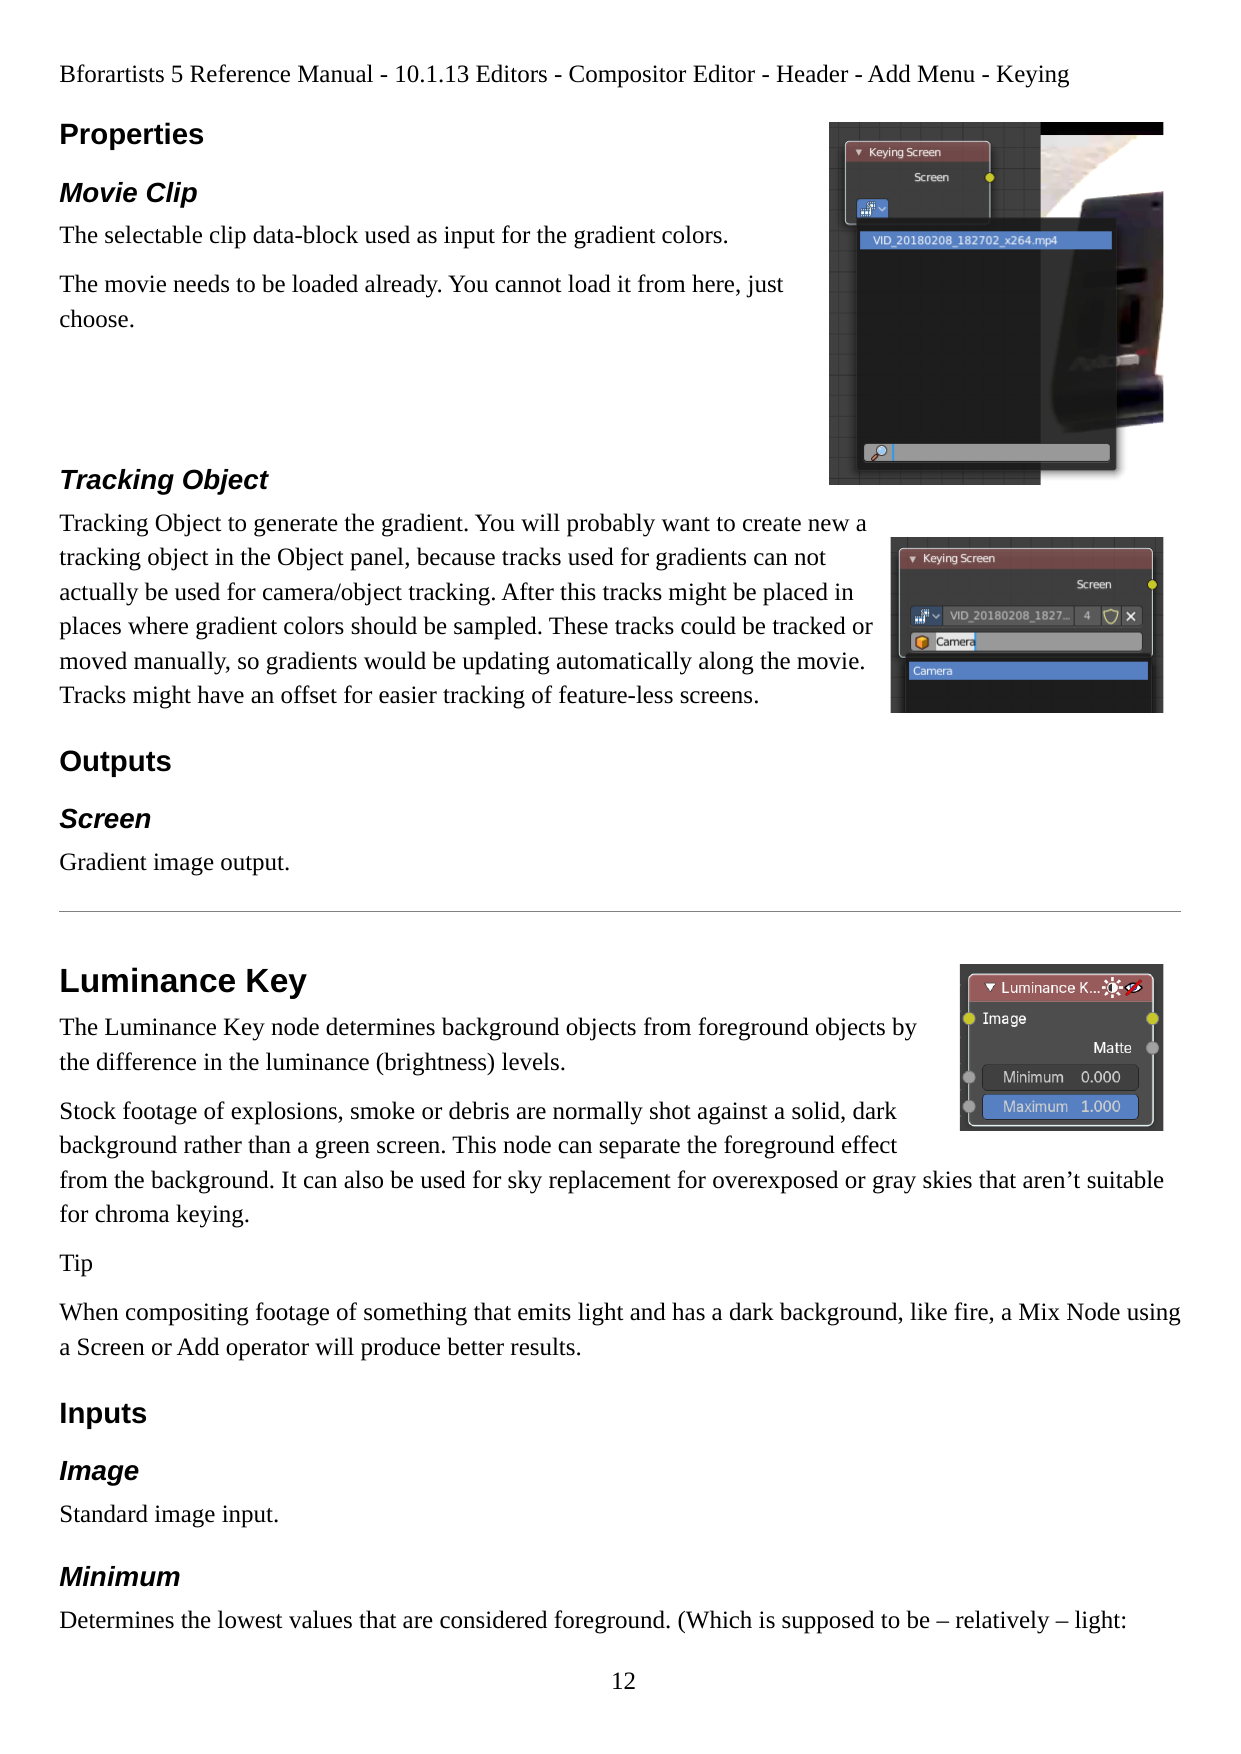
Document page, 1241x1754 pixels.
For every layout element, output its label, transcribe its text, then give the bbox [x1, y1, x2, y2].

text Standard image input. [59, 1499, 1181, 1527]
text When compositing footage of something that emits light and has a dark background, like fire, a Mix Node using a Screen or Add operator will produce better results. [59, 1297, 1181, 1361]
picture [829, 122, 1164, 485]
subtitle Screen [59, 803, 1181, 835]
subtitle Minimum [59, 1560, 1181, 1592]
subtitle [1164, 176, 1181, 208]
subtitle Tracking Object [59, 464, 1181, 496]
picture [890, 537, 1164, 713]
subtitle Inputs [59, 1396, 1181, 1429]
subtitle Luminance Key [59, 961, 1181, 1000]
text The Luminance Key node determines background objects from foreground objects by the difference in the luminance (brightness) levels. [59, 1012, 959, 1076]
text The movie needs to be loaded already. You cannot load it from here, just choose. [59, 269, 829, 333]
text Tip [59, 1248, 1181, 1277]
text Tracking Object to generate the gradient. You will probably want to create new a tracking object in the Object panel, because tracks used for gradients can not actually be used for camera/object tracking. After this tracks might be placed in places where gradient colors should be sampled. These tracks could be tracked or moved manually, so gradients would be updating automatically along the movie. Tracks might have an offset for easier tracking of feature-less screens. [59, 508, 1181, 709]
text Stock footage of explosions, smoke or debris are normally shot against a solid, dark background rather than a green screen. This node can separate the foreground effect from the background. It can also be used for sky replacement for overexposed or gray skies that aren’t suitable for chroma keying. [59, 1096, 1181, 1228]
text Gradient image output. [59, 847, 1181, 876]
subtitle Properties [59, 117, 1181, 151]
picture [959, 964, 1164, 1131]
subtitle Outputs [59, 744, 1181, 778]
subtitle Movie Clip [59, 176, 829, 208]
text The selectable clip data-block used as input for the gradient colors. [59, 220, 829, 249]
subtitle Image [59, 1454, 1181, 1486]
text Determines the lowest values that are considered foreground. (Which is supposed to be – relatively – light: [59, 1605, 1181, 1633]
